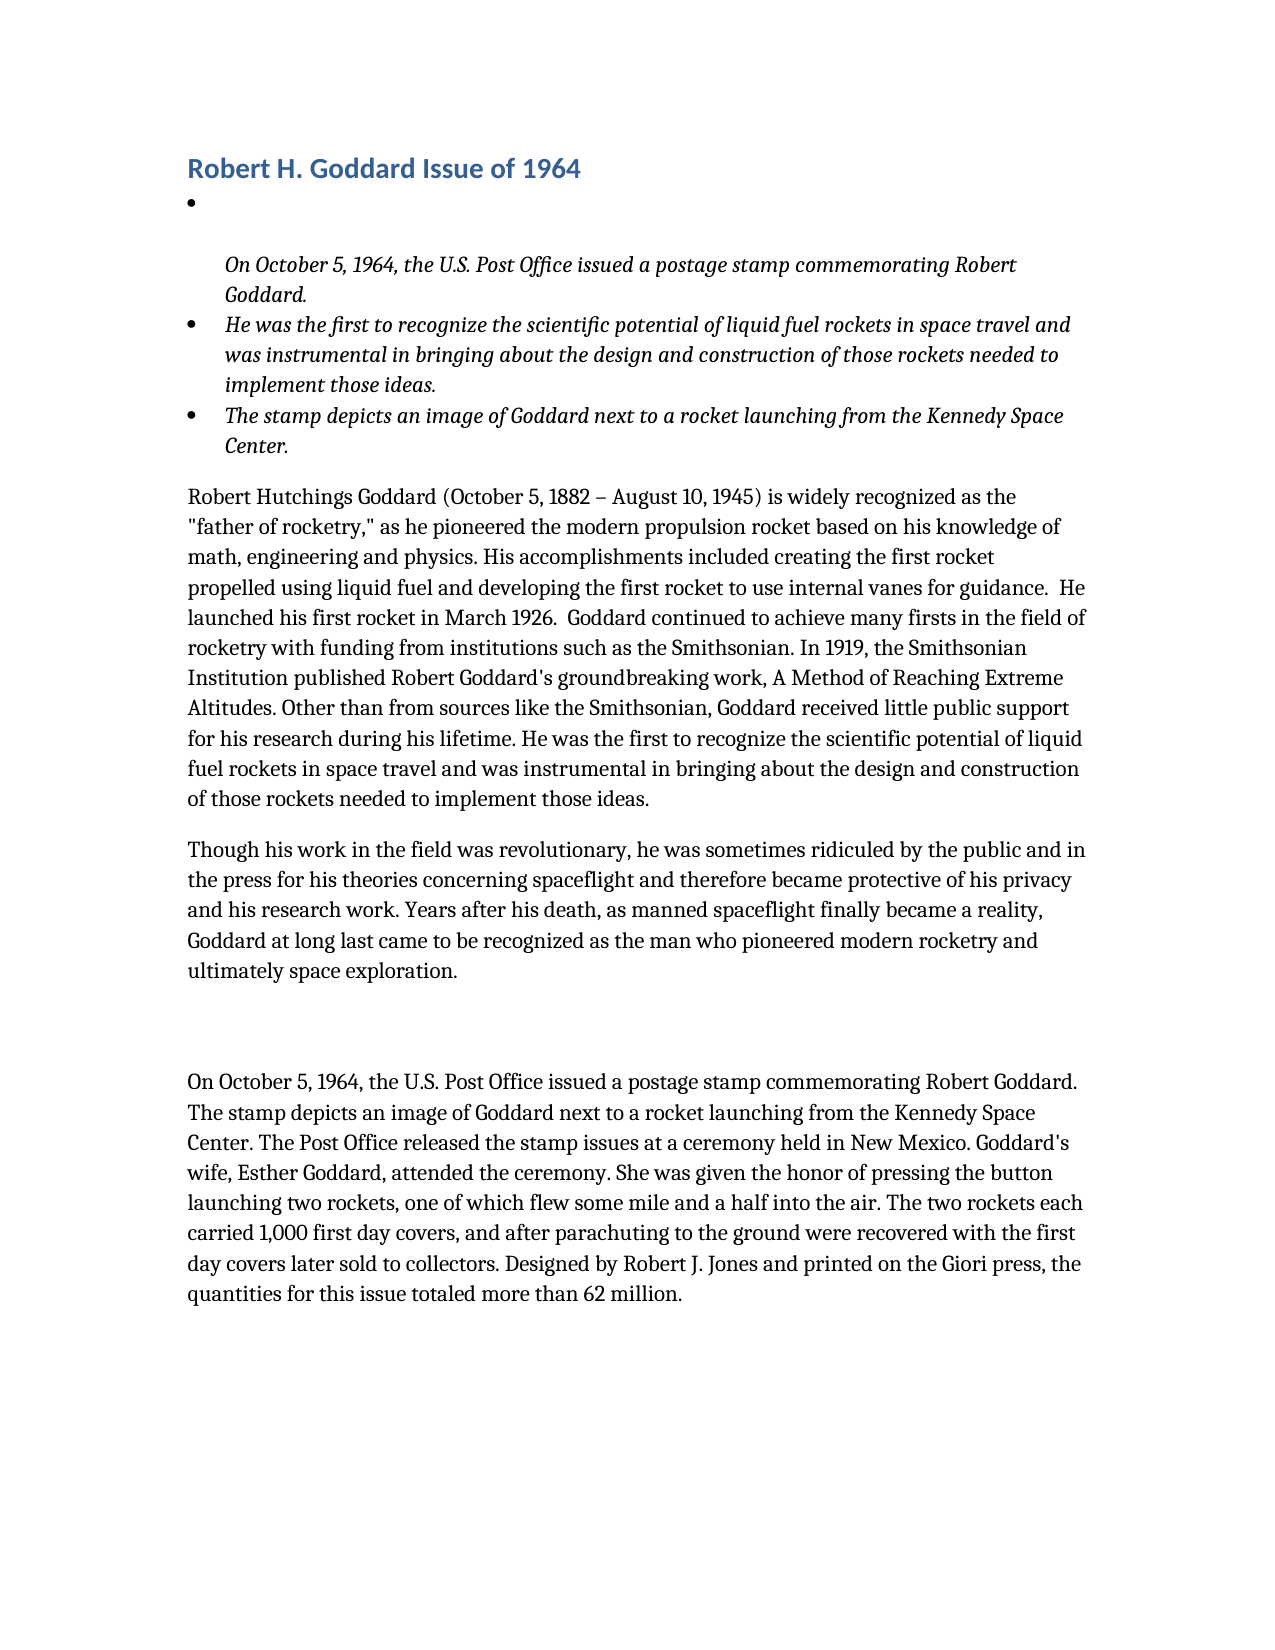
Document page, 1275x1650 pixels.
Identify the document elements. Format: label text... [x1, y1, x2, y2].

subtitle Robert H. Goddard Issue of 1964 [187, 150, 1087, 186]
list He was the first to recognize the scientific potential of liquid fuel rockets in space travel and was instrumental in bringing about the design and construction of those rockets needed to implement those ideas. [187, 312, 1087, 398]
text Though his work in the field was revolutionary, he was sometimes ridiculed by the public and in the press for his theories concerning spaceflight and therefore became protective of his privacy and his research work. Years after his death, as manned spaceflight finally became a reality, Goddard at long last came to be recognized as the man who pioneered modern rocketry and ultimately space exploration. [187, 837, 1087, 984]
text On October 5, 1964, the U.S. Post Office issued a postage stamp commemorating Robert Goddard. The stamp depicts an image of Goddard next to a rocket launching from the Kennedy Space Center. The Post Office released the stamp issues at a ceremony held in New Mexico. Goddard's wife, Esther Goddard, attended the ceremony. She was given the honor of pressing the button launching two rockets, one of which flew some mile and a half into the air. The two rockets each carried 1,000 first day covers, and after parachuting to the ground were recovered with the first day covers later sold to collectors. Designed by Robert J. Jones and printed on the Giori press, the quantities for this issue totaled more than 62 million. [187, 1009, 1087, 1307]
text Robert Hutchings Goddard (October 5, 1882 – August 10, 1945) is widely recognized as the "father of rocketry," as he pioneered the modern propulsion rocket based on his knowledge of math, engineering and physics. His accomplishments included creating the first rocket propelled using liquid fuel and developing the first rocket to use internal vanes for guidance. He launched his first rocket in March 1926. Goddard continued to achieve many firsts in the field of rocketry with funding from institutions such as the Smithsonian. In 1919, the Smithsonian Institution published Robert Goddard's groundbreaking work, A Method of Reaching Extreme Altitudes. Other than from sources like the Smithsonian, Goddard received little public support for his research during his lifetime. He was the first to recognize the scientific potential of liquid fuel rockets in space travel and was instrumental in bringing about the design and construction of those rockets needed to implement those ideas. [187, 484, 1087, 812]
list The stamp depicts an image of Goddard next to a rocket launching from the Kennedy Space Center. [187, 402, 1087, 459]
list On October 5, 1964, the U.S. Post Office issued a postage stamp commemorating Robert Goddard. [187, 191, 1087, 308]
